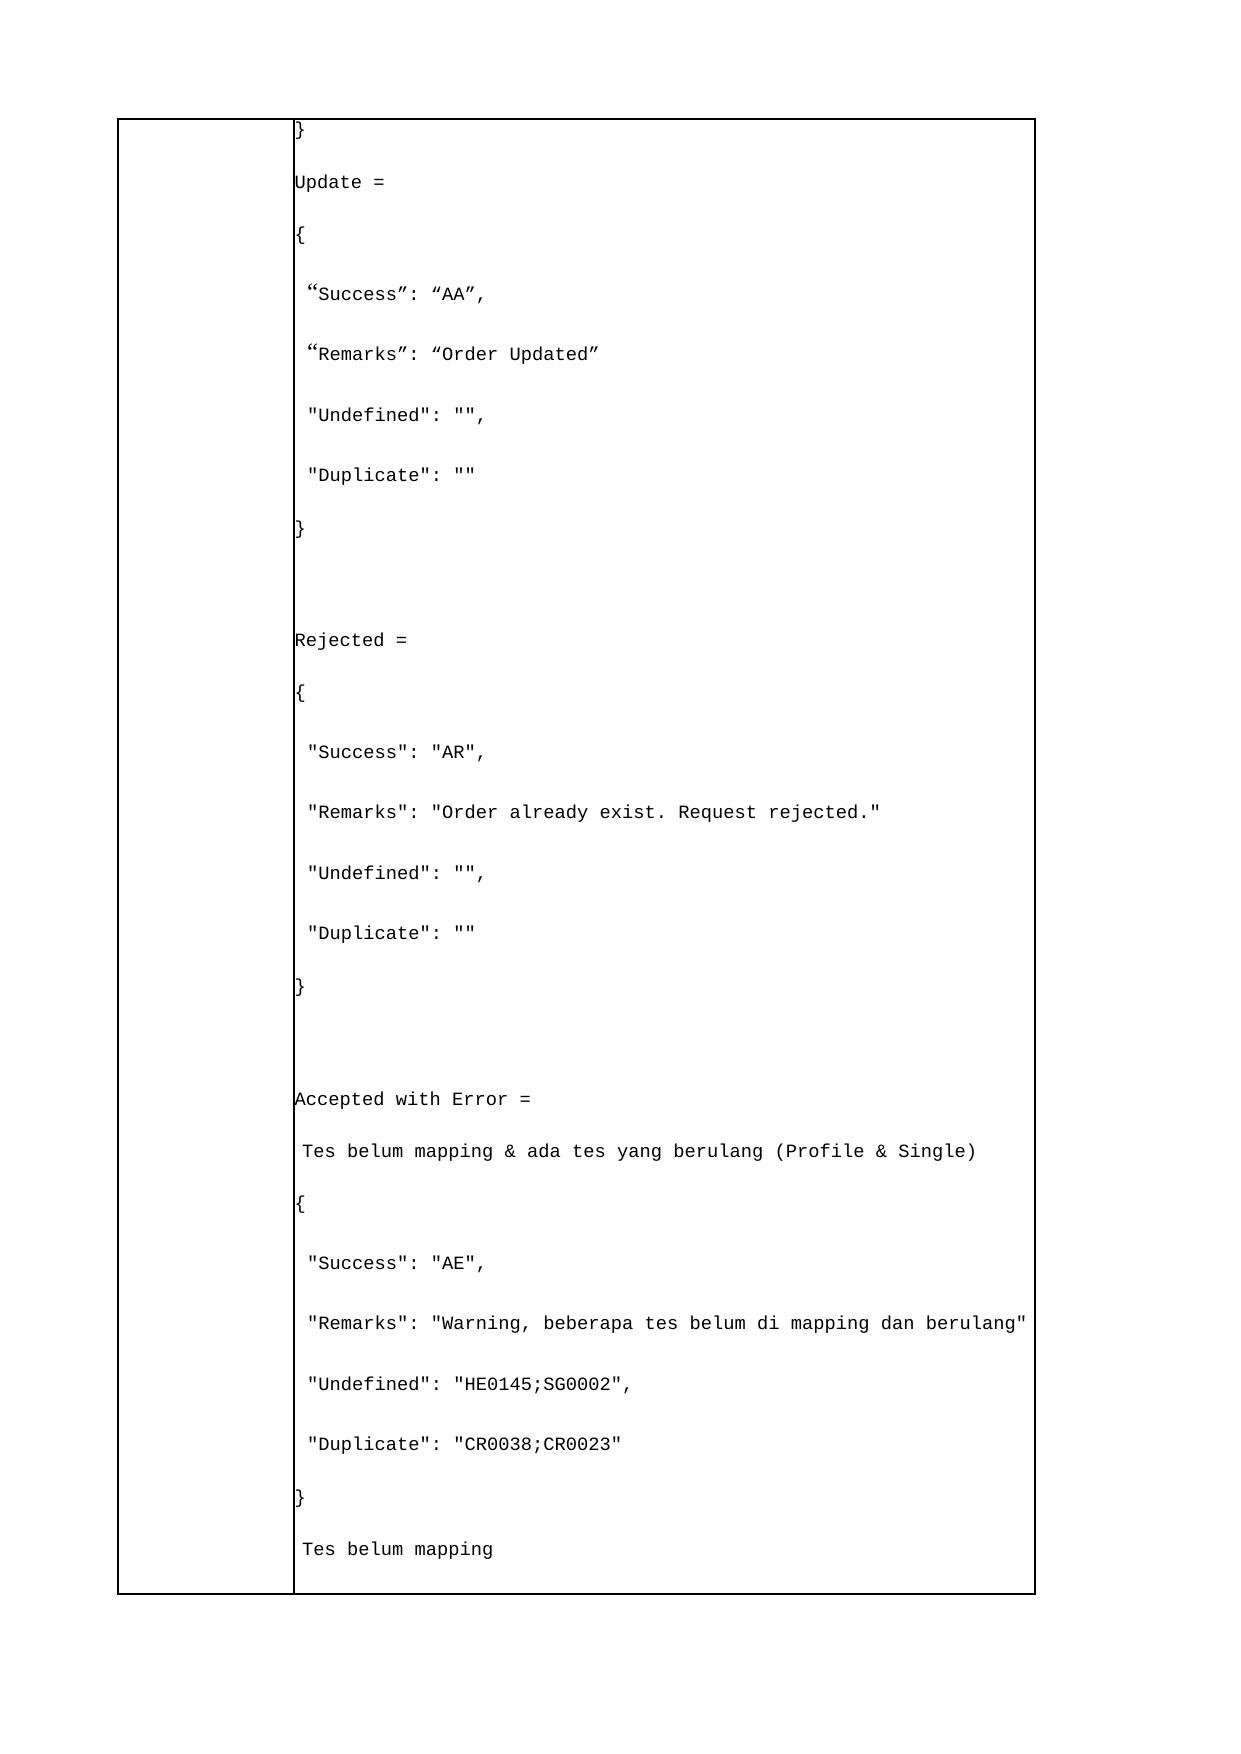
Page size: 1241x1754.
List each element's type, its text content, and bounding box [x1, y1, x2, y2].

table_cell Success = { "Success": "AA", "Remarks": "", "Undefined": "", "Duplicate": "" } Update = { “Success”: “AA”, “Remarks”: “Order Updated” "Undefined": "", "Duplicate": "" } Rejected = { "Success": "AR", "Remarks": "Order already exist. Request rejected." "Undefined": "", "Duplicate": "" } Accepted with Error = A. Tes belum mapping & ada tes yang berulang (Profile & Single) { "Success": "AE", "Remarks": "Warning, beberapa tes belum di mapping dan berulang" "Undefined": "HE0145;SG0002", "Duplicate": "CR0038;CR0023" } B. Tes belum mapping { "Success": "AE", "Remarks": "Warning, beberapa tes belum di mapping" "Undefined": "HE0145;SG0002", "Duplicate": "" } C. Tes berulang { "Success": "AE", "Remarks": "Warning, beberapa tes berulang, hapus salah satu" "Undefined": "", "Duplicate": "CR0038;CR0023" } [295, 120, 1034, 1593]
table_cell [265, 120, 293, 1593]
table_cell [119, 120, 264, 1593]
